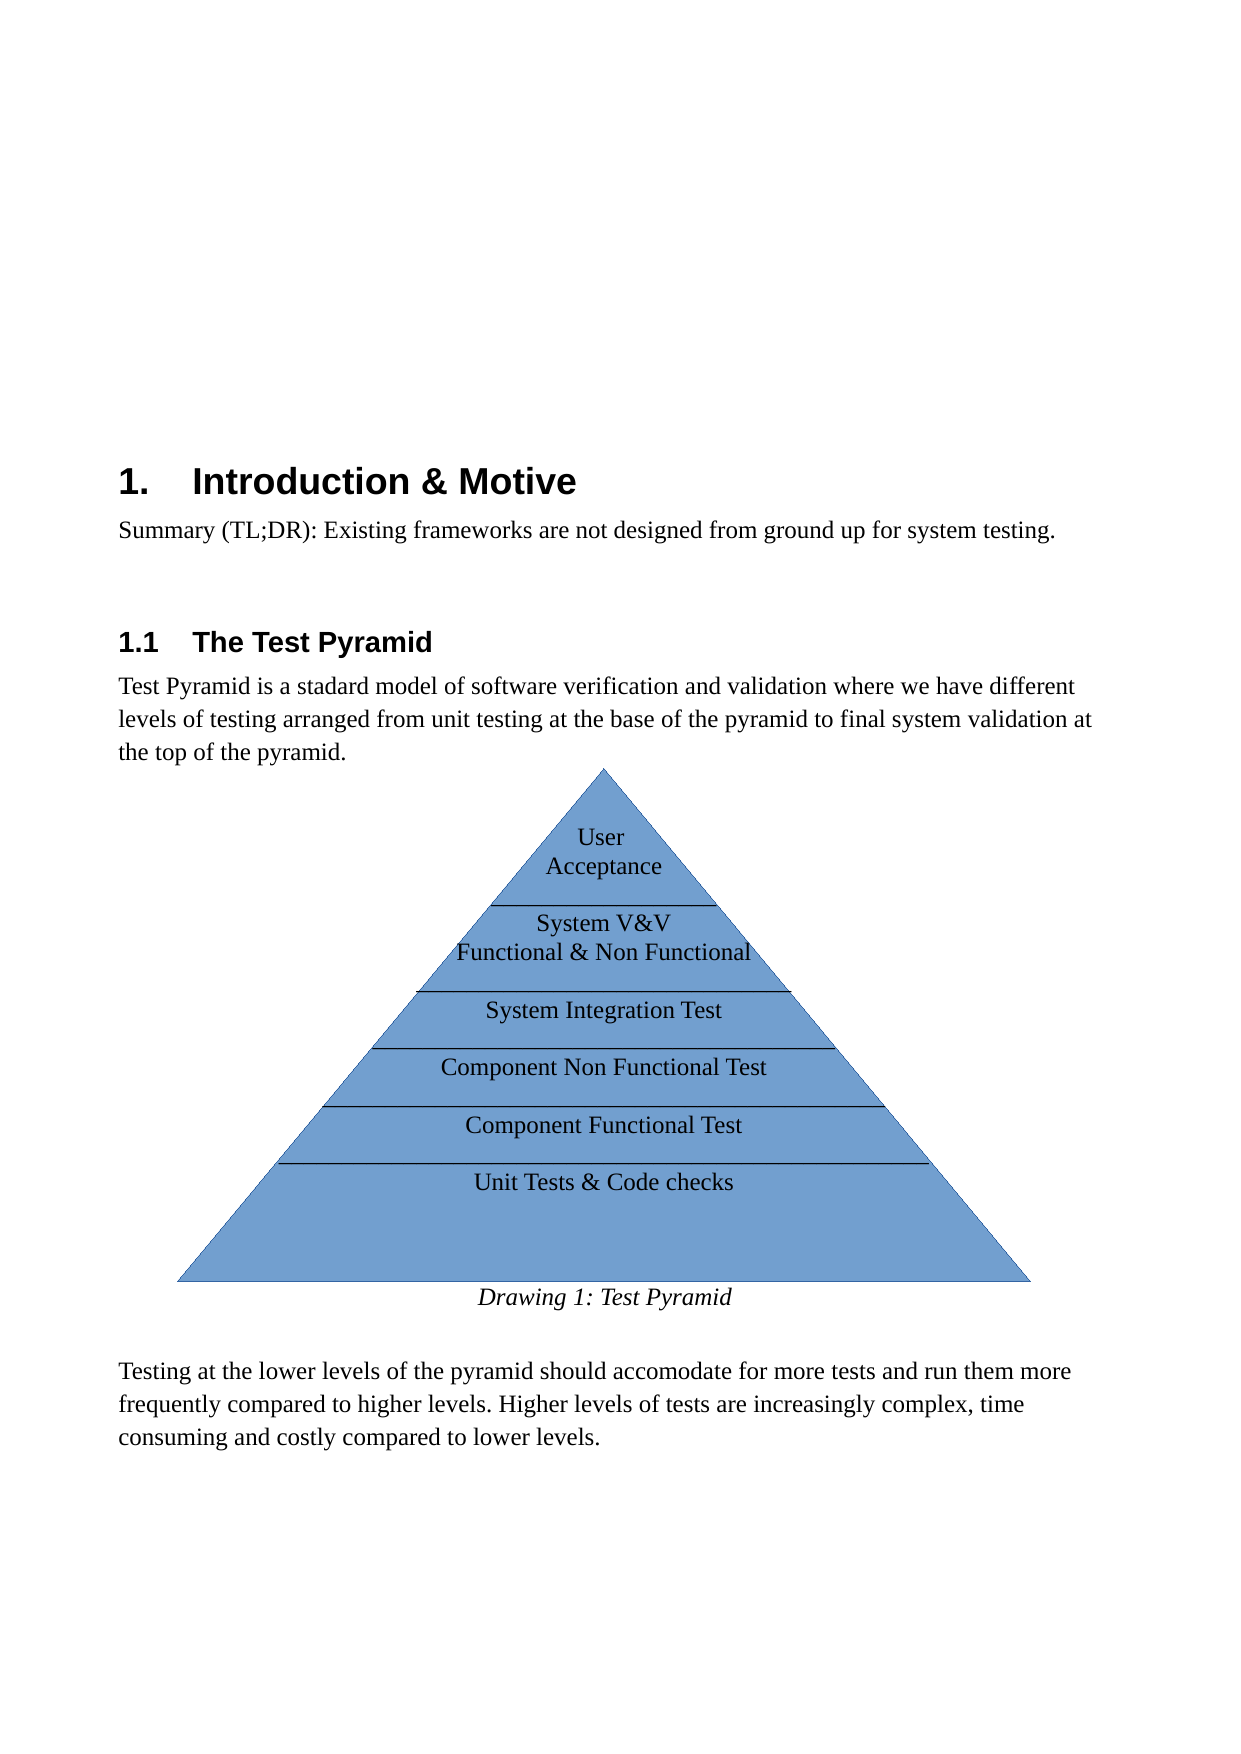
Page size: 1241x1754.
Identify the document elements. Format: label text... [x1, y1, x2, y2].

text Summary (TL;DR): Existing frameworks are not designed from ground up for system testing. [118, 515, 1122, 544]
subtitle The Test Pyramid [118, 625, 1122, 658]
text Testing at the lower levels of the pyramid should accomodate for more tests and run them more frequently compared to higher levels. Higher levels of tests are increasingly complex, time consuming and costly compared to lower levels. [118, 1356, 1122, 1451]
subtitle Introduction & Motive [118, 459, 1122, 502]
text Drawing 1: Test Pyramid [180, 798, 1032, 1311]
text Test Pyramid is a stadard model of software verification and validation where we have different levels of testing arranged from unit testing at the base of the pyramid to final system validation at the top of the pyramid. [118, 671, 1122, 766]
